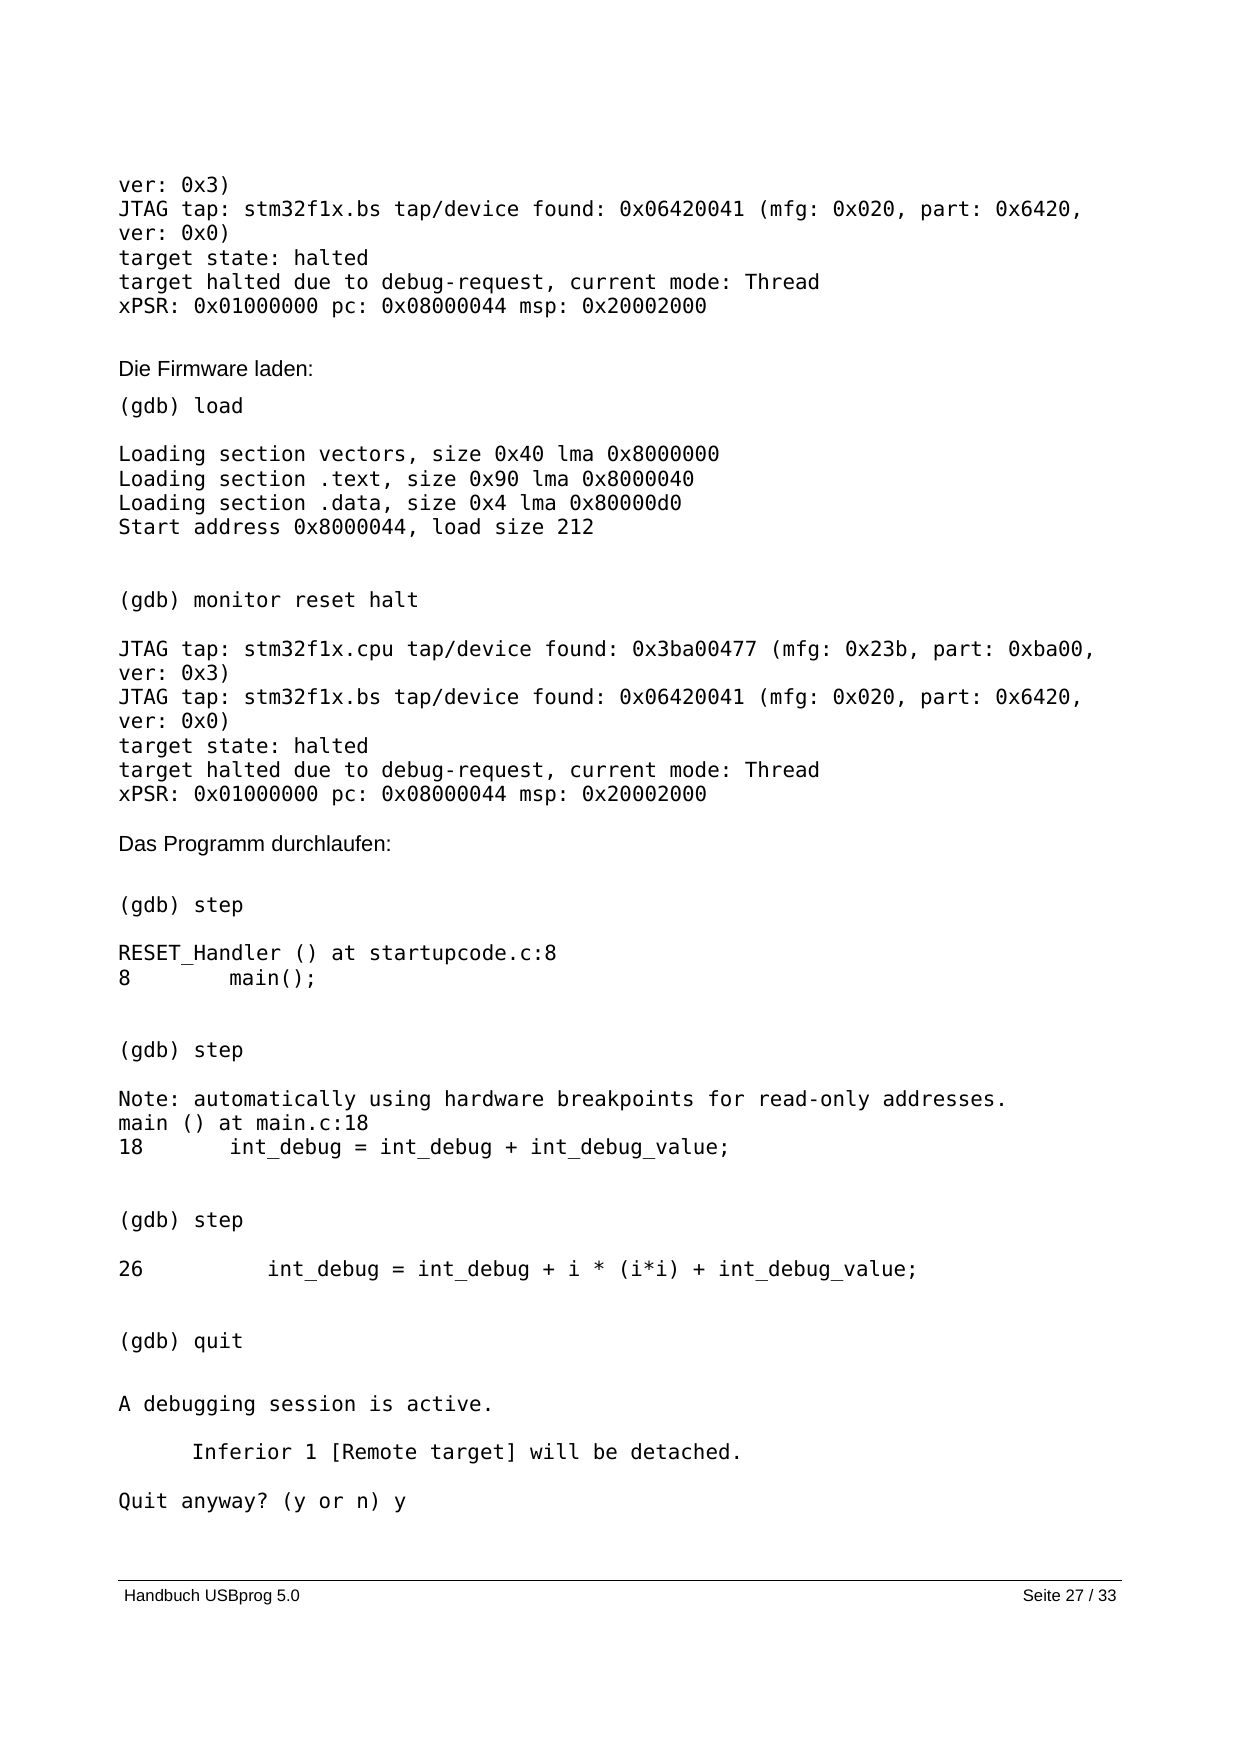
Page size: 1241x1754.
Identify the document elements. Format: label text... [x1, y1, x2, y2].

text Quit anyway? (y or n) y [118, 1489, 1122, 1513]
text target halted due to debug-request, current mode: Thread [118, 758, 1122, 782]
text Loading section .data, size 0x4 lma 0x80000d0 [118, 491, 1122, 515]
text 8 main(); [118, 966, 1122, 990]
text (gdb) step [118, 1038, 1122, 1063]
text target state: halted [118, 246, 1122, 270]
text ver: 0x3) [118, 173, 1122, 197]
text xPSR: 0x01000000 pc: 0x08000044 msp: 0x20002000 [118, 782, 1122, 806]
text (gdb) quit [118, 1329, 1122, 1354]
text Inferior 1 [Remote target] will be detached. [118, 1440, 1122, 1464]
text target halted due to debug-request, current mode: Thread [118, 270, 1122, 294]
text xPSR: 0x01000000 pc: 0x08000044 msp: 0x20002000 [118, 294, 1122, 318]
text Start address 0x8000044, load size 212 [118, 515, 1122, 539]
text 26 int_debug = int_debug + i * (i*i) + int_debug_value; [118, 1257, 1122, 1281]
text (gdb) step [118, 893, 1122, 917]
text (gdb) load [118, 394, 1122, 418]
text Die Firmware laden: [118, 356, 1122, 381]
text (gdb) step [118, 1208, 1122, 1232]
text main () at main.c:18 [118, 1111, 1122, 1135]
text Das Programm durchlaufen: [118, 831, 1122, 856]
text A debugging session is active. [118, 1392, 1122, 1416]
text (gdb) monitor reset halt [118, 588, 1122, 612]
text target state: halted [118, 734, 1122, 758]
text Loading section .text, size 0x90 lma 0x8000040 [118, 467, 1122, 491]
text RESET_Handler () at startupcode.c:8 [118, 941, 1122, 966]
text 18 int_debug = int_debug + int_debug_value; [118, 1135, 1122, 1160]
text JTAG tap: stm32f1x.bs tap/device found: 0x06420041 (mfg: 0x020, part: 0x6420, ver: 0x0) [118, 197, 1122, 246]
text JTAG tap: stm32f1x.cpu tap/device found: 0x3ba00477 (mfg: 0x23b, part: 0xba00, ver: 0x3) [118, 637, 1122, 685]
text JTAG tap: stm32f1x.bs tap/device found: 0x06420041 (mfg: 0x020, part: 0x6420, ver: 0x0) [118, 685, 1122, 734]
text Loading section vectors, size 0x40 lma 0x8000000 [118, 442, 1122, 467]
text Note: automatically using hardware breakpoints for read-only addresses. [118, 1087, 1122, 1111]
